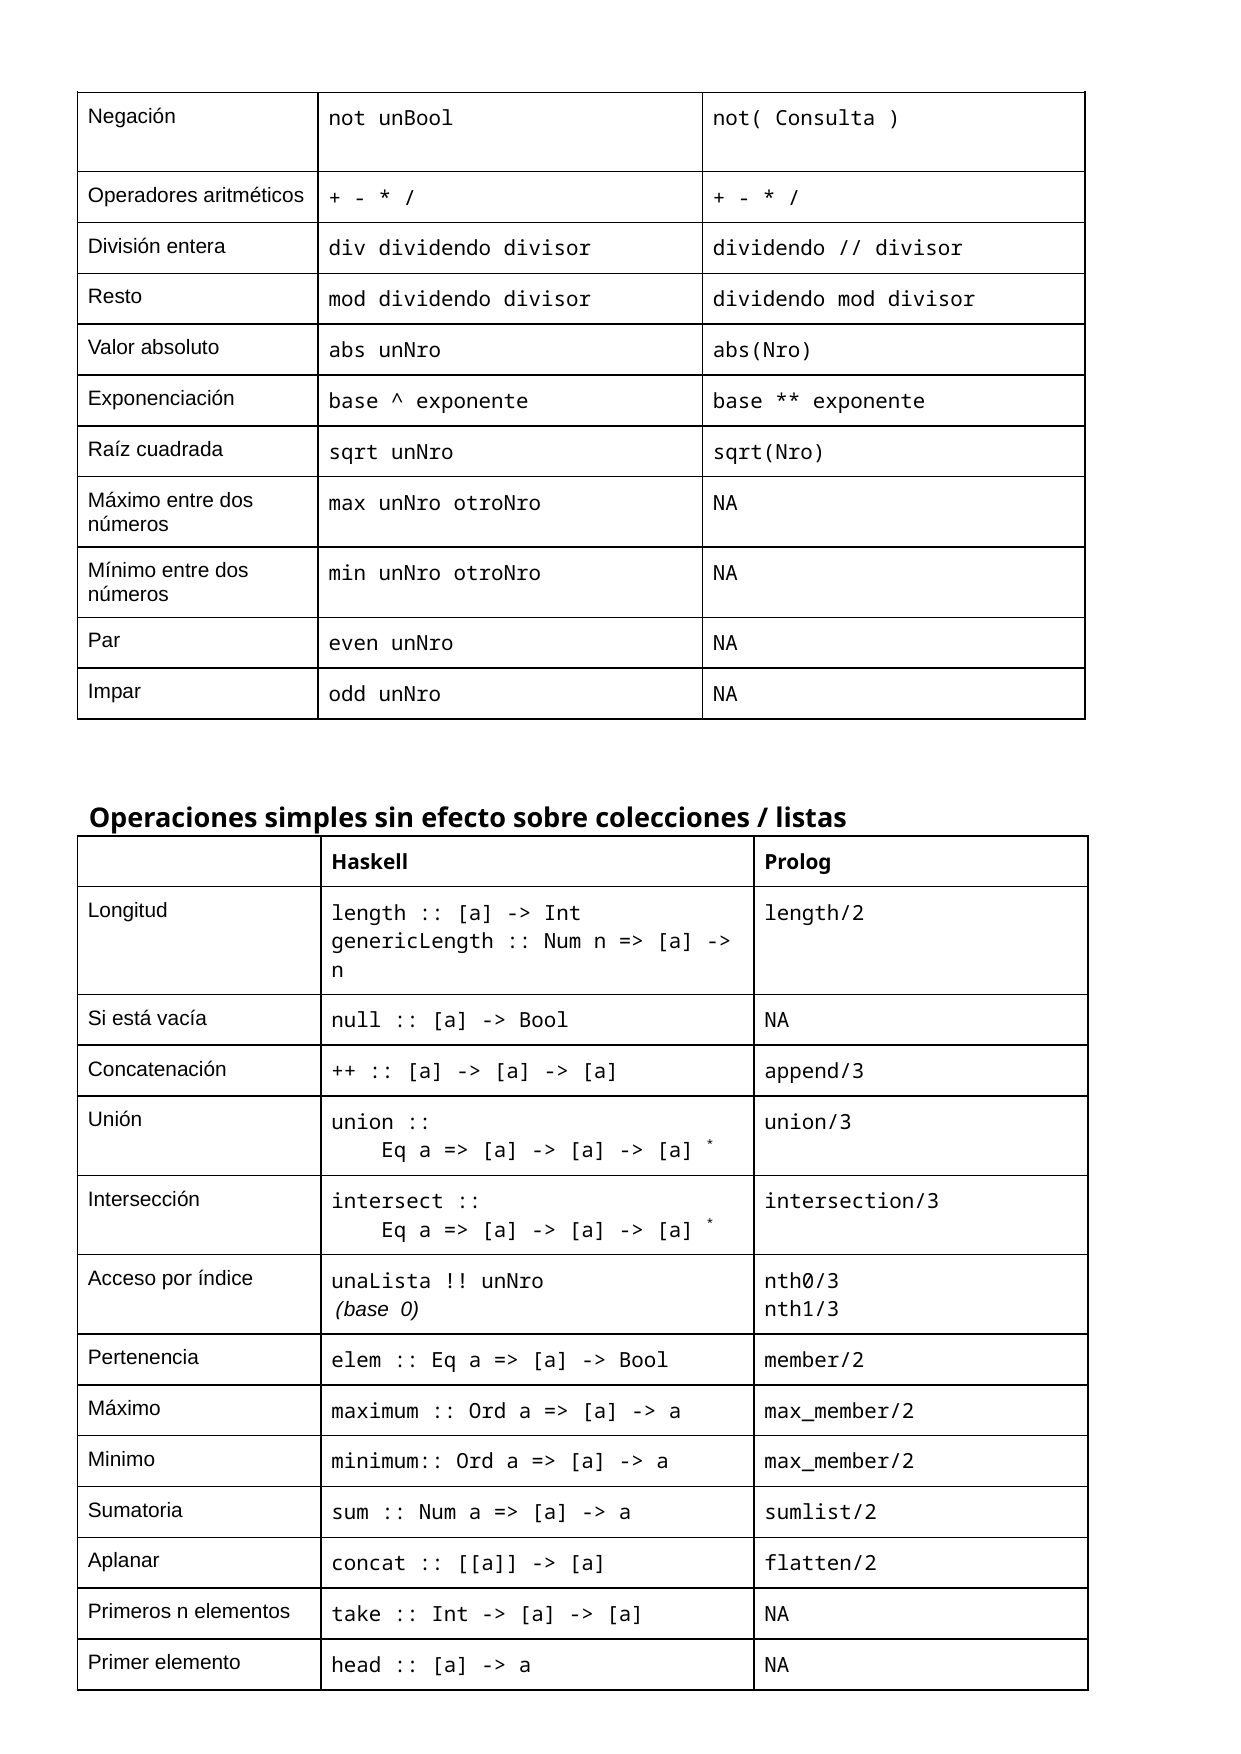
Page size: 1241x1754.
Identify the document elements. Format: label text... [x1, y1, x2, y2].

table_cell NA [703, 548, 1084, 616]
table_cell sumlist/2 [755, 1487, 1087, 1536]
table_cell Sumatoria [78, 1487, 320, 1536]
table_cell Impar [78, 669, 317, 718]
table_cell NA [703, 669, 1084, 718]
table_cell maximum :: Ord a => [a] -> a [322, 1386, 753, 1435]
table_cell Par [78, 618, 317, 667]
table_cell Concatenación [78, 1046, 320, 1095]
table_cell sqrt unNro [319, 427, 702, 476]
table_cell sum :: Num a => [a] -> a [322, 1487, 753, 1536]
table_cell not( Consulta ) [703, 93, 1084, 171]
table_cell null :: [a] -> Bool [322, 995, 753, 1044]
table_cell odd unNro [319, 669, 702, 718]
table_cell NA [755, 1589, 1087, 1638]
table_cell Primeros n elementos [78, 1589, 320, 1638]
table_cell Acceso por índice [78, 1255, 320, 1333]
table_cell Valor absoluto [78, 325, 317, 374]
table_cell mod dividendo divisor [319, 274, 702, 323]
table_cell Minimo [78, 1436, 320, 1486]
table_cell max_member/2 [755, 1436, 1087, 1486]
table_cell + - * / [319, 172, 702, 222]
table_cell abs(Nro) [703, 325, 1084, 374]
table_cell max unNro otroNro [319, 477, 702, 546]
table_cell dividendo mod divisor [703, 274, 1084, 323]
table_cell length/2 [755, 887, 1087, 993]
table_cell flatten/2 [755, 1538, 1087, 1587]
table_cell append/3 [755, 1046, 1087, 1095]
table_cell base ** exponente [703, 376, 1084, 425]
table_cell elem :: Eq a => [a] -> Bool [322, 1335, 753, 1384]
table_header Prolog [755, 837, 1087, 886]
table_cell min unNro otroNro [319, 548, 702, 616]
table_cell abs unNro [319, 325, 702, 374]
table_cell NA [755, 1640, 1087, 1689]
table_cell NA [703, 477, 1084, 546]
table_cell even unNro [319, 618, 702, 667]
table_cell División entera [78, 223, 317, 272]
table_cell intersection/3 [755, 1176, 1087, 1254]
table_cell ++ :: [a] -> [a] -> [a] [322, 1046, 753, 1095]
table_cell Máximo [78, 1386, 320, 1435]
table_cell member/2 [755, 1335, 1087, 1384]
table_cell Si está vacía [78, 995, 320, 1044]
table_cell Negación [78, 93, 317, 171]
table_cell head :: [a] -> a [322, 1640, 753, 1689]
table_cell Primer elemento [78, 1640, 320, 1689]
table_cell Resto [78, 274, 317, 323]
table_cell unaLista !! unNro (base 0) [322, 1255, 753, 1333]
table_cell minimum:: Ord a => [a] -> a [322, 1436, 753, 1486]
table_cell sqrt(Nro) [703, 427, 1084, 476]
table_cell Unión [78, 1097, 320, 1174]
table_cell Exponenciación [78, 376, 317, 425]
table_cell take :: Int -> [a] -> [a] [322, 1589, 753, 1638]
table_cell Aplanar [78, 1538, 320, 1587]
table_cell intersect :: Eq a => [a] -> [a] -> [a] * [322, 1176, 753, 1254]
table_cell div dividendo divisor [319, 223, 702, 272]
table_cell Raíz cuadrada [78, 427, 317, 476]
table_cell Intersección [78, 1176, 320, 1254]
table_cell Mínimo entre dos números [78, 548, 317, 616]
table_cell nth0/3 nth1/3 [755, 1255, 1087, 1333]
subtitle Operaciones simples sin efecto sobre colecciones / listas [88, 798, 1152, 835]
table_cell union :: Eq a => [a] -> [a] -> [a] * [322, 1097, 753, 1174]
table_cell dividendo // divisor [703, 223, 1084, 272]
table_cell + - * / [703, 172, 1084, 222]
table_cell base ^ exponente [319, 376, 702, 425]
table_cell Longitud [78, 887, 320, 993]
table_cell NA [755, 995, 1087, 1044]
table_cell Máximo entre dos números [78, 477, 317, 546]
table_cell Operadores aritméticos [78, 172, 317, 222]
table_cell length :: [a] -> Int genericLength :: Num n => [a] -> n [322, 887, 753, 993]
table_cell concat :: [[a]] -> [a] [322, 1538, 753, 1587]
table_cell NA [703, 618, 1084, 667]
table_cell Pertenencia [78, 1335, 320, 1384]
table_cell not unBool [319, 93, 702, 171]
table_header Haskell [322, 837, 753, 886]
table_cell max_member/2 [755, 1386, 1087, 1435]
table_cell union/3 [755, 1097, 1087, 1174]
table_header [78, 837, 320, 886]
